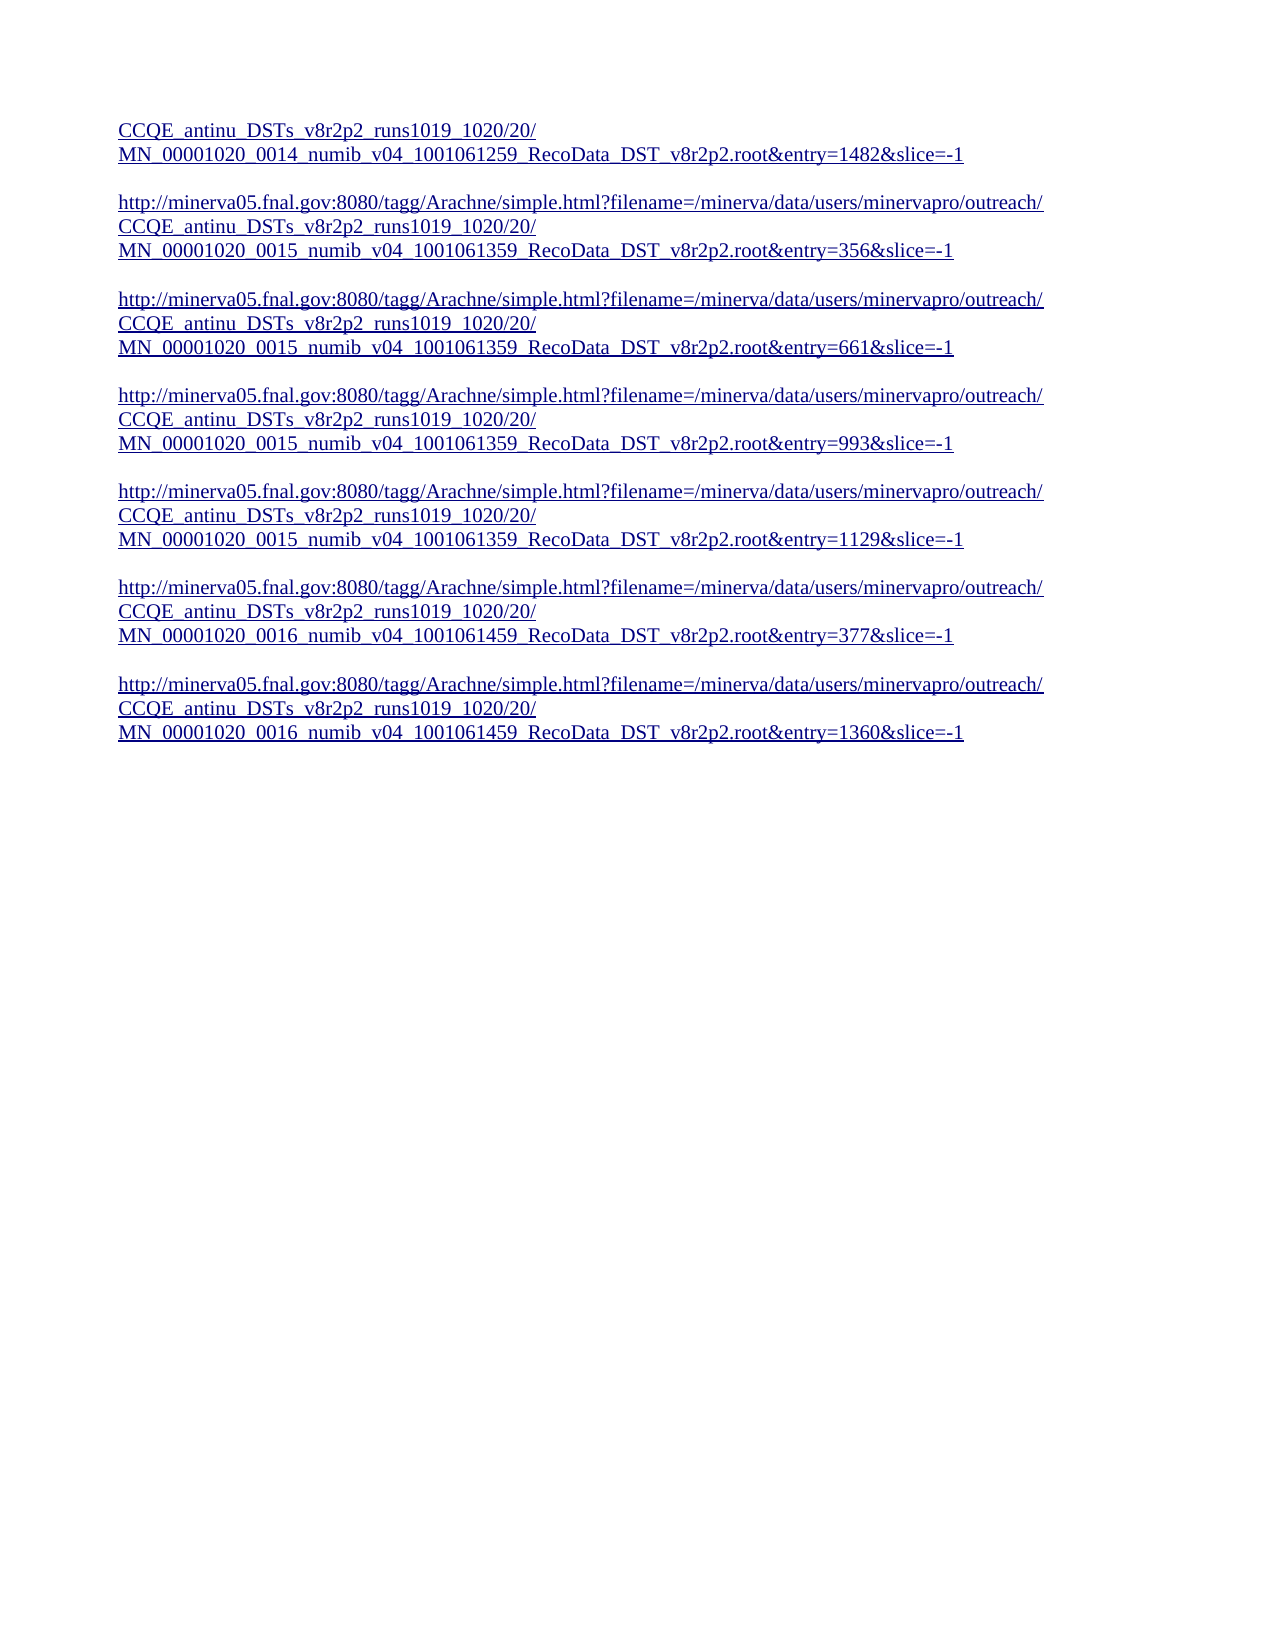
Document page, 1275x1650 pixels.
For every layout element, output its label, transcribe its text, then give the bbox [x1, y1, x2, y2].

text http://minerva05.fnal.gov:8080/tagg/Arachne/simple.html?filename=/minerva/data/users/minervapro/outreach/CCQE_antinu_DSTs_v8r2p2_runs1019_1020/20/MN_00001020_0015_numib_v04_1001061359_RecoData_DST_v8r2p2.root&entry=661&slice=-1 [118, 287, 1157, 359]
text http://minerva05.fnal.gov:8080/tagg/Arachne/simple.html?filename=/minerva/data/users/minervapro/outreach/CCQE_antinu_DSTs_v8r2p2_runs1019_1020/20/MN_00001020_0015_numib_v04_1001061359_RecoData_DST_v8r2p2.root&entry=1129&slice=-1 [118, 479, 1157, 551]
text http://minerva05.fnal.gov:8080/tagg/Arachne/simple.html?filename=/minerva/data/users/minervapro/outreach/CCQE_antinu_DSTs_v8r2p2_runs1019_1020/20/MN_00001020_0016_numib_v04_1001061459_RecoData_DST_v8r2p2.root&entry=377&slice=-1 [118, 575, 1157, 647]
text CCQE_antinu_DSTs_v8r2p2_runs1019_1020/20/MN_00001020_0014_numib_v04_1001061259_RecoData_DST_v8r2p2.root&entry=1482&slice=-1 [118, 118, 1157, 166]
text http://minerva05.fnal.gov:8080/tagg/Arachne/simple.html?filename=/minerva/data/users/minervapro/outreach/CCQE_antinu_DSTs_v8r2p2_runs1019_1020/20/MN_00001020_0015_numib_v04_1001061359_RecoData_DST_v8r2p2.root&entry=993&slice=-1 [118, 383, 1157, 455]
text http://minerva05.fnal.gov:8080/tagg/Arachne/simple.html?filename=/minerva/data/users/minervapro/outreach/CCQE_antinu_DSTs_v8r2p2_runs1019_1020/20/MN_00001020_0016_numib_v04_1001061459_RecoData_DST_v8r2p2.root&entry=1360&slice=-1 [118, 672, 1157, 744]
text http://minerva05.fnal.gov:8080/tagg/Arachne/simple.html?filename=/minerva/data/users/minervapro/outreach/CCQE_antinu_DSTs_v8r2p2_runs1019_1020/20/MN_00001020_0015_numib_v04_1001061359_RecoData_DST_v8r2p2.root&entry=356&slice=-1 [118, 190, 1157, 262]
